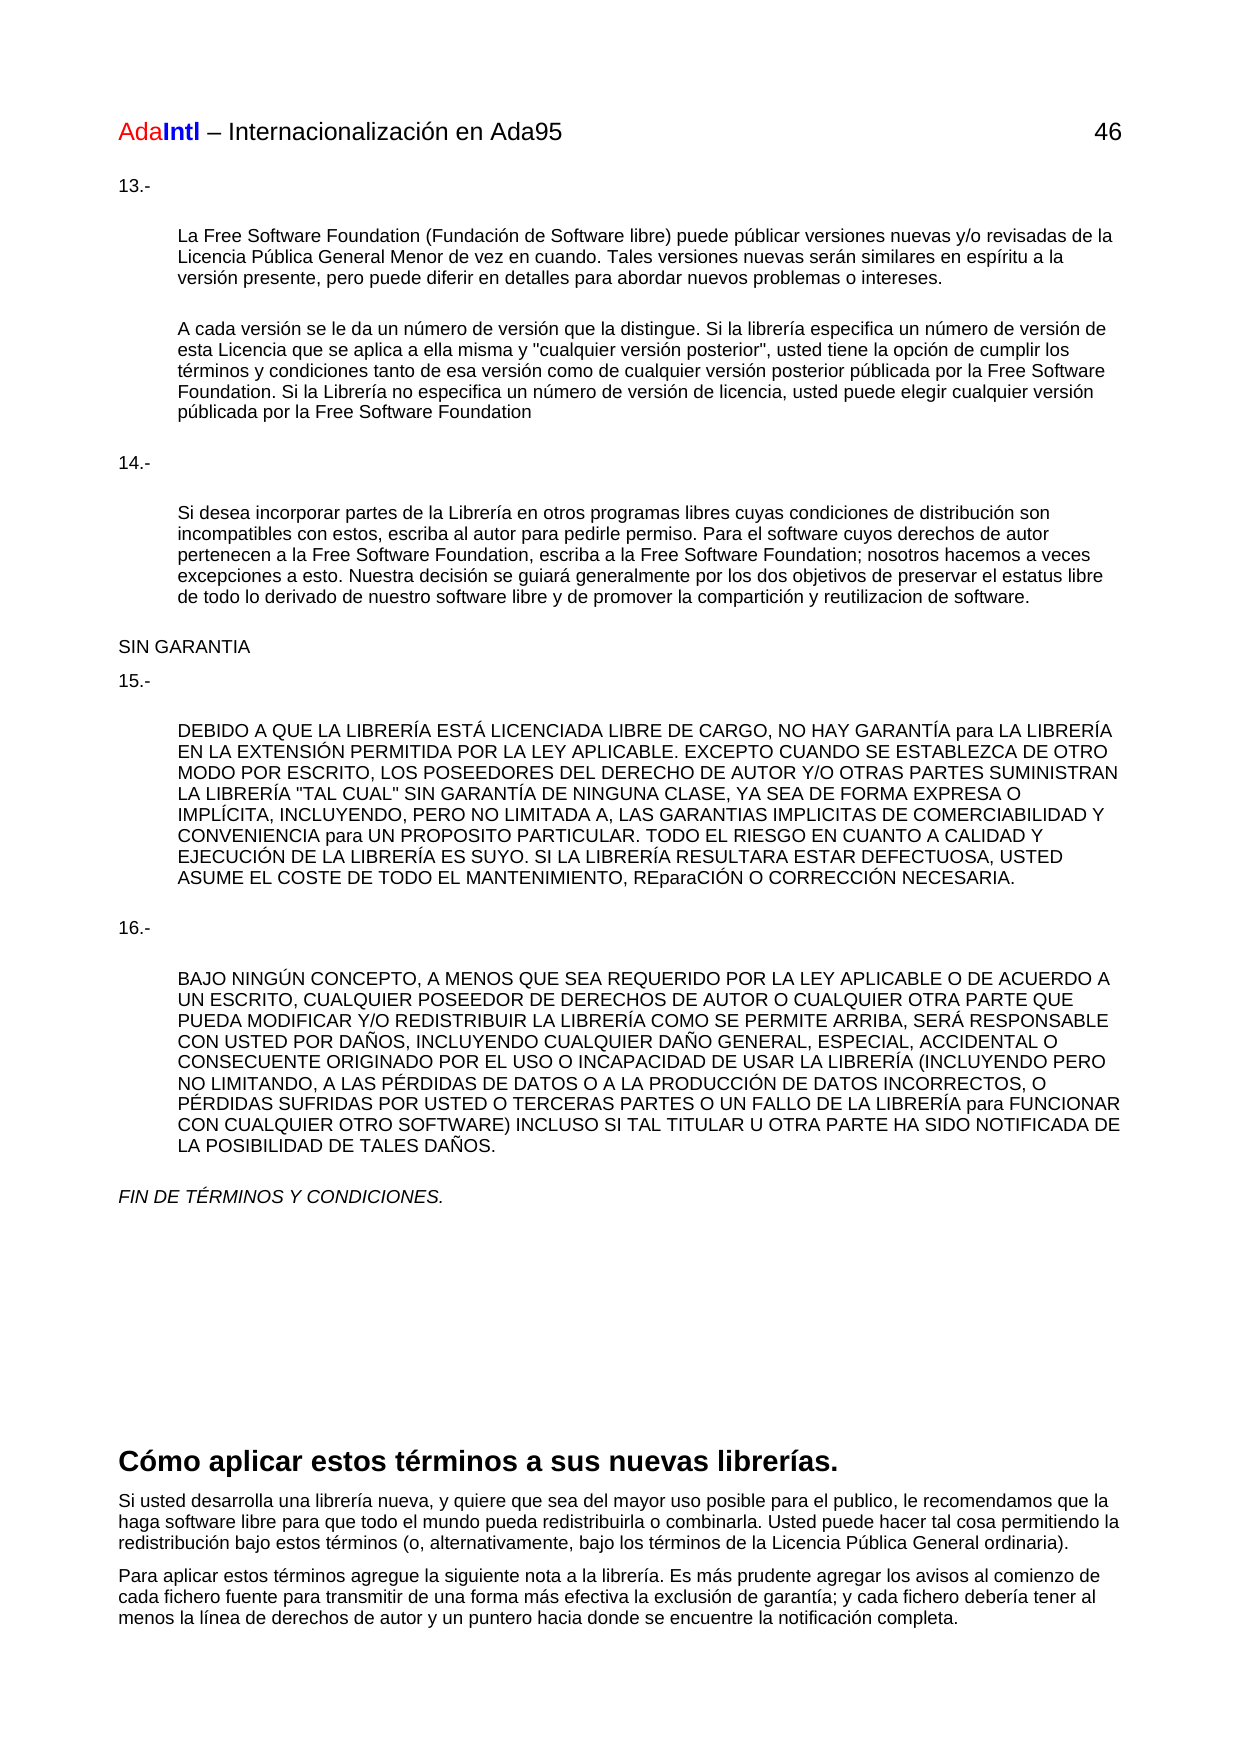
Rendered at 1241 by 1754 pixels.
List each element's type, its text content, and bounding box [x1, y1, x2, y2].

subtitle 15.- [118, 670, 1122, 691]
text FIN DE TÉRMINOS Y CONDICIONES. [118, 1186, 1122, 1207]
text Para aplicar estos términos agregue la siguiente nota a la librería. Es más prudente agregar los avisos al comienzo de cada fichero fuente para transmitir de una forma más efectiva la exclusión de garantía; y cada fichero debería tener al menos la línea de derechos de autor y un puntero hacia donde se encuentre la notificación completa. [118, 1566, 1122, 1628]
text SIN GARANTIA [118, 637, 1122, 658]
list A cada versión se le da un número de versión que la distingue. Si la librería especifica un número de versión de esta Licencia que se aplica a ella misma y "cualquier versión posterior", usted tiene la opción de cumplir los términos y condiciones tanto de esa versión como de cualquier versión posterior públicada por la Free Software Foundation. Si la Librería no especifica un número de versión de licencia, usted puede elegir cualquier versión públicada por la Free Software Foundation [177, 318, 1122, 423]
text Si usted desarrolla una librería nueva, y quiere que sea del mayor uso posible para el publico, le recomendamos que la haga software libre para que todo el mundo pueda redistribuirla o combinarla. Usted puede hacer tal cosa permitiendo la redistribución bajo estos términos (o, alternativamente, bajo los términos de la Licencia Pública General ordinaria). [118, 1490, 1122, 1553]
subtitle 13.- [118, 176, 1122, 196]
subtitle 14.- [118, 452, 1122, 473]
subtitle 16.- [118, 918, 1122, 939]
list BAJO NINGÚN CONCEPTO, A MENOS QUE SEA REQUERIDO POR LA LEY APLICABLE O DE ACUERDO A UN ESCRITO, CUALQUIER POSEEDOR DE DERECHOS DE AUTOR O CUALQUIER OTRA PARTE QUE PUEDA MODIFICAR Y/O REDISTRIBUIR LA LIBRERÍA COMO SE PERMITE ARRIBA, SERÁ RESPONSABLE CON USTED POR DAÑOS, INCLUYENDO CUALQUIER DAÑO GENERAL, ESPECIAL, ACCIDENTAL O CONSECUENTE ORIGINADO POR EL USO O INCAPACIDAD DE USAR LA LIBRERÍA (INCLUYENDO PERO NO LIMITANDO, A LAS PÉRDIDAS DE DATOS O A LA PRODUCCIÓN DE DATOS INCORRECTOS, O PÉRDIDAS SUFRIDAS POR USTED O TERCERAS PARTES O UN FALLO DE LA LIBRERÍA para FUNCIONAR CON CUALQUIER OTRO SOFTWARE) INCLUSO SI TAL TITULAR U OTRA PARTE HA SIDO NOTIFICADA DE LA POSIBILIDAD DE TALES DAÑOS. [177, 968, 1122, 1157]
list DEBIDO A QUE LA LIBRERÍA ESTÁ LICENCIADA LIBRE DE CARGO, NO HAY GARANTÍA para LA LIBRERÍA EN LA EXTENSIÓN PERMITIDA POR LA LEY APLICABLE. EXCEPTO CUANDO SE ESTABLEZCA DE OTRO MODO POR ESCRITO, LOS POSEEDORES DEL DERECHO DE AUTOR Y/O OTRAS PARTES SUMINISTRAN LA LIBRERÍA "TAL CUAL" SIN GARANTÍA DE NINGUNA CLASE, YA SEA DE FORMA EXPRESA O IMPLÍCITA, INCLUYENDO, PERO NO LIMITADA A, LAS GARANTIAS IMPLICITAS DE COMERCIABILIDAD Y CONVENIENCIA para UN PROPOSITO PARTICULAR. TODO EL RIESGO EN CUANTO A CALIDAD Y EJECUCIÓN DE LA LIBRERÍA ES SUYO. SI LA LIBRERÍA RESULTARA ESTAR DEFECTUOSA, USTED ASUME EL COSTE DE TODO EL MANTENIMIENTO, REparaCIÓN O CORRECCIÓN NECESARIA. [177, 721, 1122, 888]
list Si desea incorporar partes de la Librería en otros programas libres cuyas condiciones de distribución son incompatibles con estos, escriba al autor para pedirle permiso. Para el software cuyos derechos de autor pertenecen a la Free Software Foundation, escriba a la Free Software Foundation; nosotros hacemos a veces excepciones a esto. Nuestra decisión se guiará generalmente por los dos objetivos de preservar el estatus libre de todo lo derivado de nuestro software libre y de promover la compartición y reutilizacion de software. [177, 503, 1122, 607]
list La Free Software Foundation (Fundación de Software libre) puede públicar versiones nuevas y/o revisadas de la Licencia Pública General Menor de vez en cuando. Tales versiones nuevas serán similares en espíritu a la versión presente, pero puede diferir en detalles para abordar nuevos problemas o intereses. [177, 226, 1122, 289]
subtitle Cómo aplicar estos términos a sus nuevas librerías. [118, 1445, 1122, 1478]
